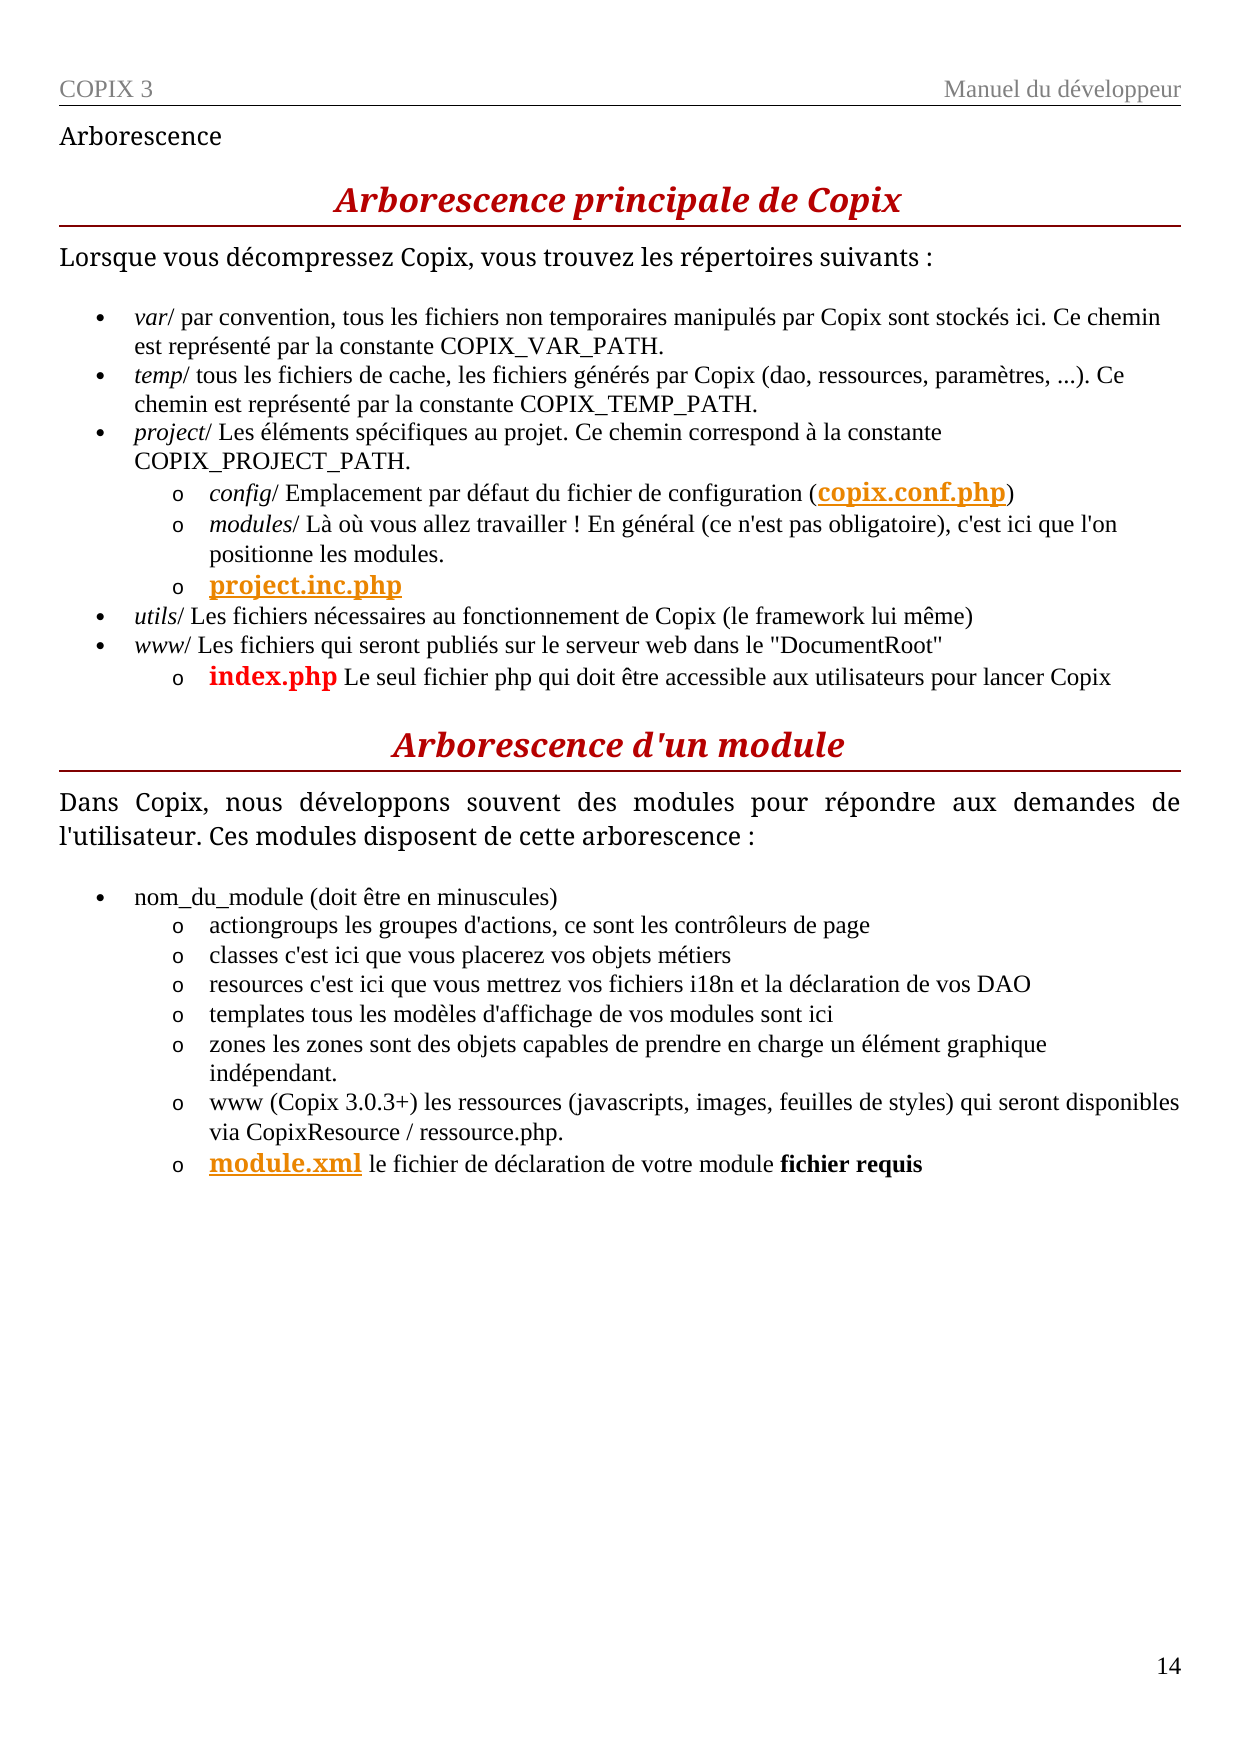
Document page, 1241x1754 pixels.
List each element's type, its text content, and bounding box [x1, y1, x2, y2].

list module.xml le fichier de déclaration de votre module fichier requis [172, 1145, 1181, 1179]
list classes c'est ici que vous placerez vos objets métiers [172, 940, 1181, 969]
subtitle Arborescence d'un module [59, 722, 1181, 770]
list actiongroups les groupes d'actions, ce sont les contrôleurs de page [172, 910, 1181, 940]
list zones les zones sont des objets capables de prendre en charge un élément graphique indépendant. [172, 1029, 1181, 1087]
subtitle Arborescence principale de Copix [59, 177, 1181, 225]
list var/ par convention, tous les fichiers non temporaires manipulés par Copix sont stockés ici. Ce chemin est représenté par la constante COPIX_VAR_PATH. [97, 302, 1181, 360]
list nom_du_module (doit être en minuscules) [97, 882, 1181, 910]
list project.inc.php [172, 567, 1181, 601]
text Lorsque vous décompressez Copix, vous trouvez les répertoires suivants : [59, 239, 1181, 273]
list www/ Les fichiers qui seront publiés sur le serveur web dans le "DocumentRoot" [97, 630, 1181, 659]
list www (Copix 3.0.3+) les ressources (javascripts, images, feuilles de styles) qui seront disponibles via CopixResource / ressource.php. [172, 1087, 1181, 1145]
list project/ Les éléments spécifiques au projet. Ce chemin correspond à la constante COPIX_PROJECT_PATH. [97, 417, 1181, 475]
text Dans Copix, nous développons souvent des modules pour répondre aux demandes de l'utilisateur. Ces modules disposent de cette arborescence : [59, 784, 1181, 852]
list index.php Le seul fichier php qui doit être accessible aux utilisateurs pour lancer Copix [172, 659, 1181, 693]
list config/ Emplacement par défaut du fichier de configuration (copix.conf.php) [172, 475, 1181, 509]
list temp/ tous les fichiers de cache, les fichiers générés par Copix (dao, ressources, paramètres, ...). Ce chemin est représenté par la constante COPIX_TEMP_PATH. [97, 360, 1181, 417]
list resources c'est ici que vous mettrez vos fichiers i18n et la déclaration de vos DAO [172, 969, 1181, 999]
list utils/ Les fichiers nécessaires au fonctionnement de Copix (le framework lui même) [97, 601, 1181, 630]
list modules/ Là où vous allez travailler ! En général (ce n'est pas obligatoire), c'est ici que l'on positionne les modules. [172, 509, 1181, 567]
list templates tous les modèles d'affichage de vos modules sont ici [172, 999, 1181, 1029]
